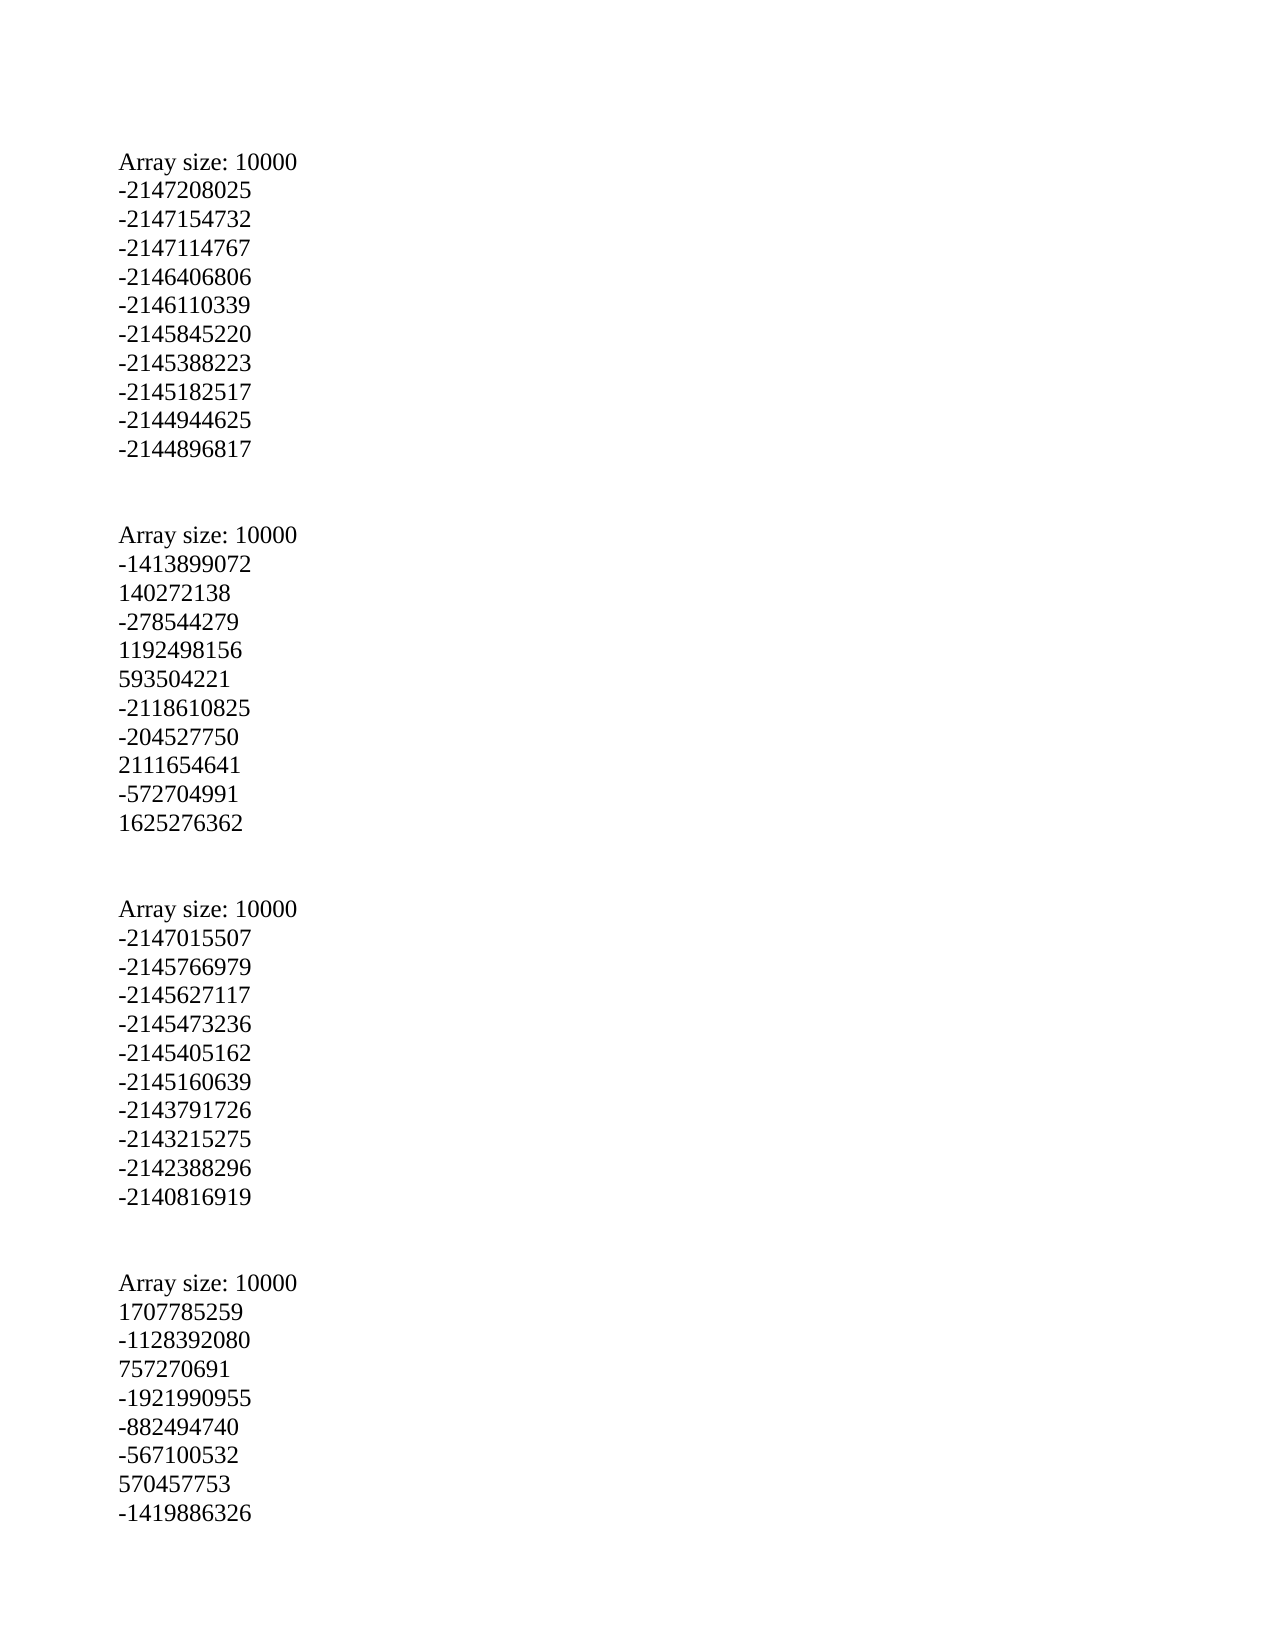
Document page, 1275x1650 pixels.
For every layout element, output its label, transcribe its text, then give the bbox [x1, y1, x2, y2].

text -2145182517 [118, 377, 1157, 406]
text -2145627117 [118, 981, 1157, 1009]
text -1419886326 [118, 1498, 1157, 1527]
text -2140816919 [118, 1182, 1157, 1211]
text -2147015507 [118, 923, 1157, 952]
text -2142388296 [118, 1153, 1157, 1182]
text -2146110339 [118, 291, 1157, 319]
text -882494740 [118, 1412, 1157, 1441]
text 1625276362 [118, 808, 1157, 837]
text -204527750 [118, 722, 1157, 751]
text Array size: 10000 [118, 147, 1157, 176]
text 757270691 [118, 1354, 1157, 1383]
text -2143791726 [118, 1096, 1157, 1124]
text 1707785259 [118, 1297, 1157, 1326]
text -278544279 [118, 607, 1157, 636]
text -2145845220 [118, 319, 1157, 348]
text -1413899072 [118, 549, 1157, 578]
text -1921990955 [118, 1383, 1157, 1412]
text Array size: 10000 [118, 1268, 1157, 1297]
text Array size: 10000 [118, 894, 1157, 923]
text 1192498156 [118, 636, 1157, 664]
text -2146406806 [118, 262, 1157, 291]
text 2111654641 [118, 751, 1157, 779]
text -572704991 [118, 779, 1157, 808]
text -2145160639 [118, 1067, 1157, 1096]
text -2144896817 [118, 434, 1157, 463]
text -2145405162 [118, 1038, 1157, 1067]
text -2147208025 [118, 176, 1157, 204]
text -2143215275 [118, 1124, 1157, 1153]
text -2147154732 [118, 204, 1157, 233]
text -567100532 [118, 1441, 1157, 1469]
text Array size: 10000 [118, 521, 1157, 549]
text 570457753 [118, 1469, 1157, 1498]
text -2144944625 [118, 406, 1157, 434]
text 593504221 [118, 664, 1157, 693]
text -2145766979 [118, 952, 1157, 981]
text 140272138 [118, 578, 1157, 607]
text -2118610825 [118, 693, 1157, 722]
text -2145473236 [118, 1009, 1157, 1038]
text -1128392080 [118, 1326, 1157, 1354]
text -2147114767 [118, 233, 1157, 262]
text -2145388223 [118, 348, 1157, 377]
